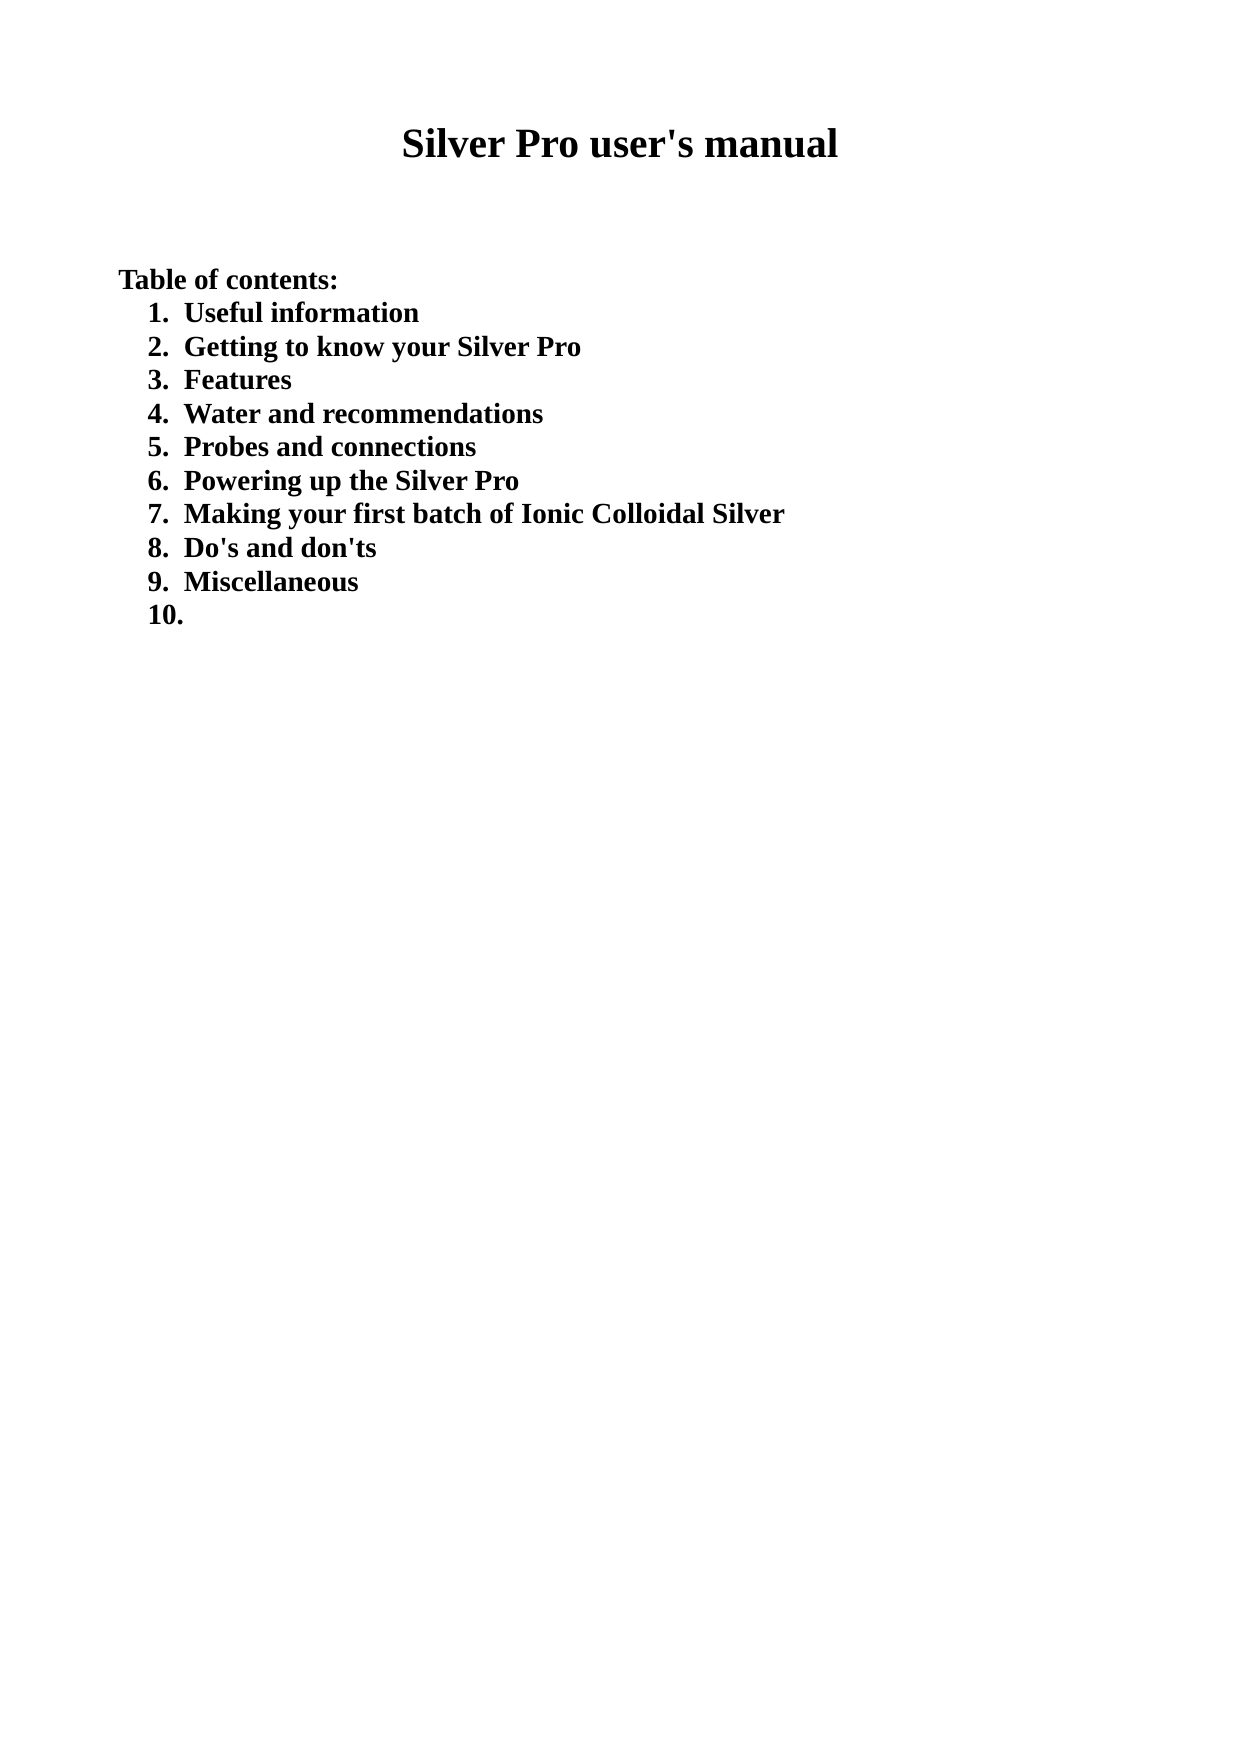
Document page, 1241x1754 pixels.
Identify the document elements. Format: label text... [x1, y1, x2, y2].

text 1. Useful information [118, 295, 1122, 329]
text 5. Probes and connections [118, 429, 1122, 463]
text 7. Making your first batch of Ionic Colloidal Silver [118, 497, 1122, 530]
text 2. Getting to know your Silver Pro [118, 329, 1122, 362]
text 4. Water and recommendations [118, 396, 1122, 429]
text 10. [118, 597, 1122, 631]
text 8. Do's and don'ts [118, 530, 1122, 564]
text Silver Pro user's manual [118, 118, 1122, 166]
text 3. Features [118, 362, 1122, 396]
text Table of contents: [118, 262, 1122, 295]
text 9. Miscellaneous [118, 564, 1122, 597]
text 6. Powering up the Silver Pro [118, 463, 1122, 497]
